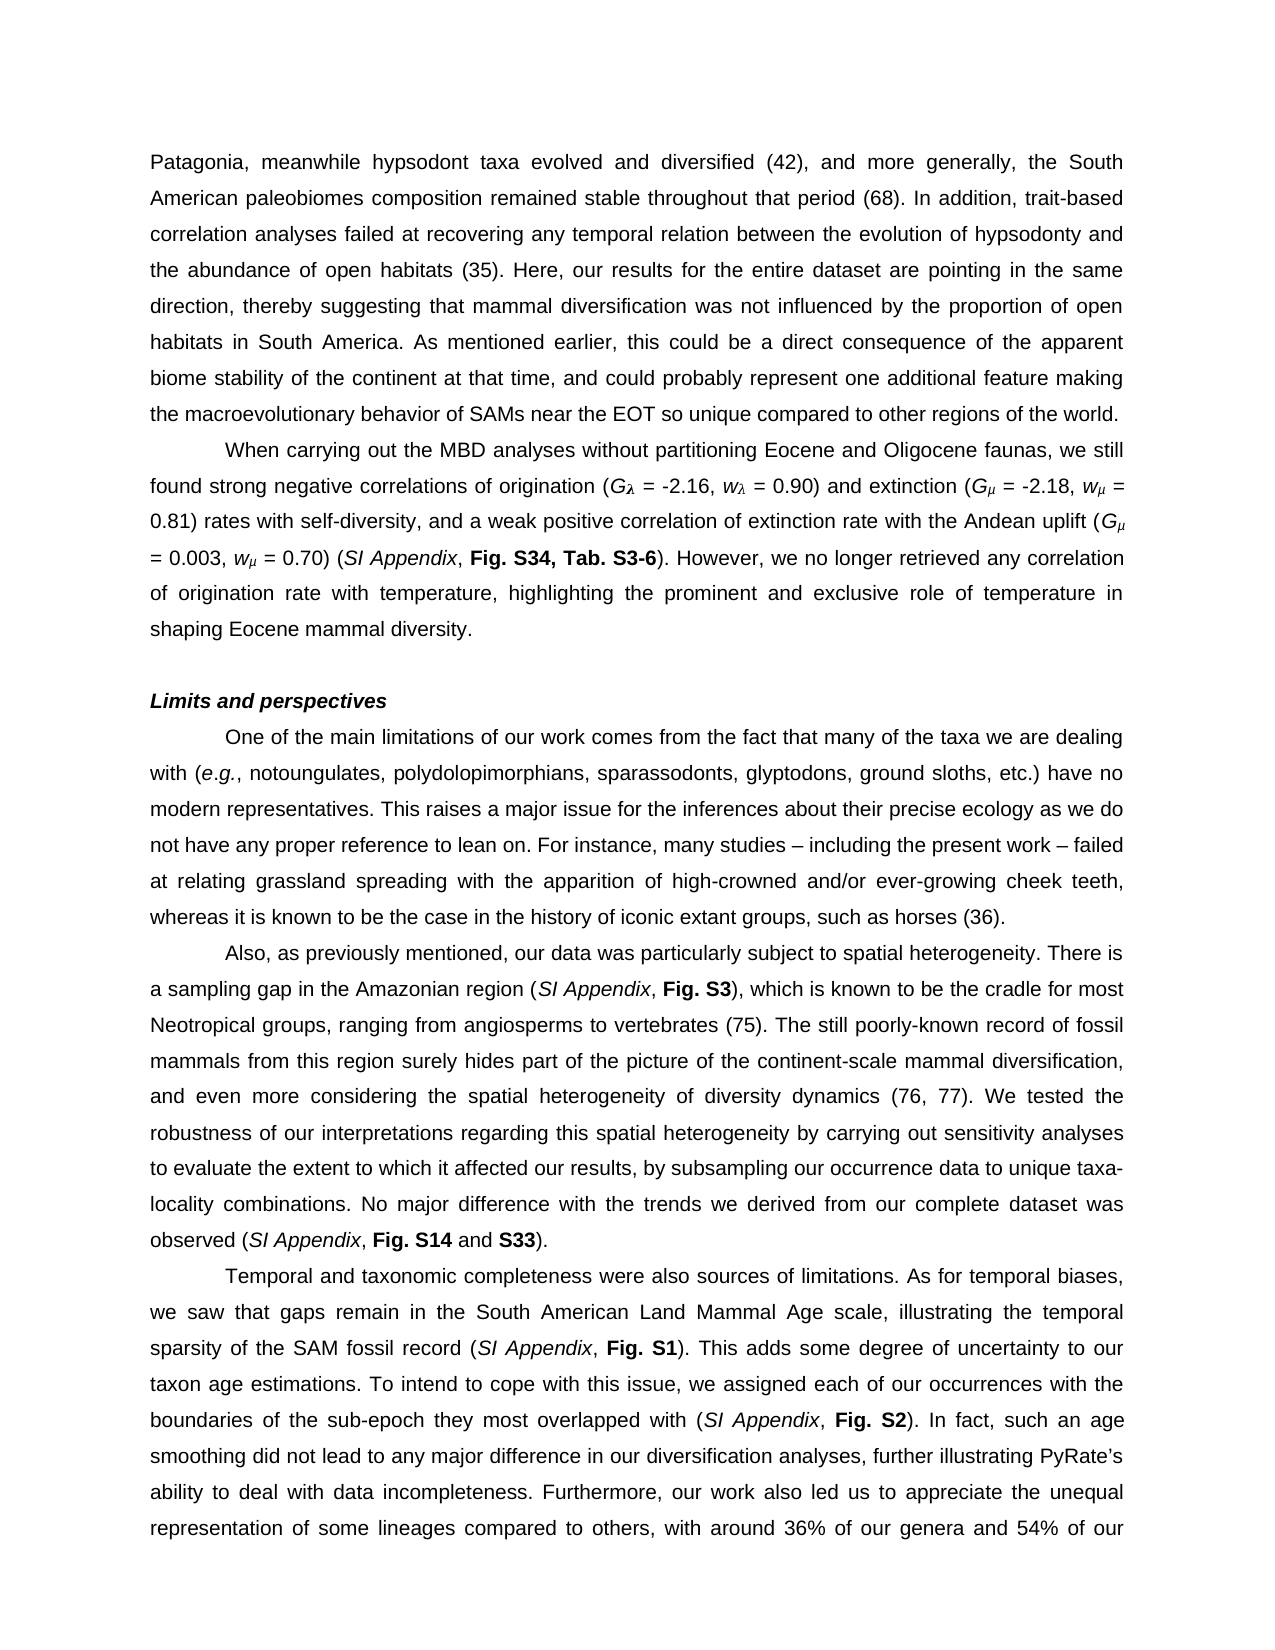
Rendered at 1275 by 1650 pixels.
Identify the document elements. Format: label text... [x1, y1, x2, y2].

text Temporal and taxonomic completeness were also sources of limitations. As for temporal biases, we saw that gaps remain in the South American Land Mammal Age scale, illustrating the temporal sparsity of the SAM fossil record (SI Appendix, Fig. S1). This adds some degree of uncertainty to our taxon age estimations. To intend to cope with this issue, we assigned each of our occurrences with the boundaries of the sub-epoch they most overlapped with (SI Appendix, Fig. S2). In fact, such an age smoothing did not lead to any major difference in our diversification analyses, further illustrating PyRate’s ability to deal with data incompleteness. Furthermore, our work also led us to appreciate the unequal representation of some lineages compared to others, with around 36% of our genera and 54% of our [150, 1264, 1125, 1539]
text One of the main limitations of our work comes from the fact that many of the taxa we are dealing with (e.g., notoungulates, polydolopimorphians, sparassodonts, glyptodons, ground sloths, etc.) have no modern representatives. This raises a major issue for the inferences about their precise ecology as we do not have any proper reference to lean on. For instance, many studies – including the present work – failed at relating grassland spreading with the apparition of high-crowned and/or ever-growing cheek teeth, whereas it is known to be the case in the history of iconic extant groups, such as horses (36). [150, 725, 1125, 929]
text Limits and perspectives [150, 689, 1125, 713]
text When carrying out the MBD analyses without partitioning Eocene and Oligocene faunas, we still found strong negative correlations of origination (G𝝀 = -2.16, w𝜆 = 0.90) and extinction (Gµ = -2.18, wµ = 0.81) rates with self-diversity, and a weak positive correlation of extinction rate with the Andean uplift (Gµ = 0.003, wµ = 0.70) (SI Appendix, Fig. S34, Tab. S3-6). However, we no longer retrieved any correlation of origination rate with temperature, highlighting the prominent and exclusive role of temperature in shaping Eocene mammal diversity. [150, 437, 1125, 641]
text Patagonia, meanwhile hypsodont taxa evolved and diversified (42), and more generally, the South American paleobiomes composition remained stable throughout that period (68). In addition, trait-based correlation analyses failed at recovering any temporal relation between the evolution of hypsodonty and the abundance of open habitats (35). Here, our results for the entire dataset are pointing in the same direction, thereby suggesting that mammal diversification was not influenced by the proportion of open habitats in South America. As mentioned earlier, this could be a direct consequence of the apparent biome stability of the continent at that time, and could probably represent one additional feature making the macroevolutionary behavior of SAMs near the EOT so unique compared to other regions of the world. [150, 150, 1125, 426]
text Also, as previously mentioned, our data was particularly subject to spatial heterogeneity. There is a sampling gap in the Amazonian region (SI Appendix, Fig. S3), which is known to be the cradle for most Neotropical groups, ranging from angiosperms to vertebrates (75). The still poorly-known record of fossil mammals from this region surely hides part of the picture of the continent-scale mammal diversification, and even more considering the spatial heterogeneity of diversity dynamics (76, 77). We tested the robustness of our interpretations regarding this spatial heterogeneity by carrying out sensitivity analyses to evaluate the extent to which it affected our results, by subsampling our occurrence data to unique taxa-locality combinations. No major difference with the trends we derived from our complete dataset was observed (SI Appendix, Fig. S14 and S33). [150, 941, 1125, 1252]
